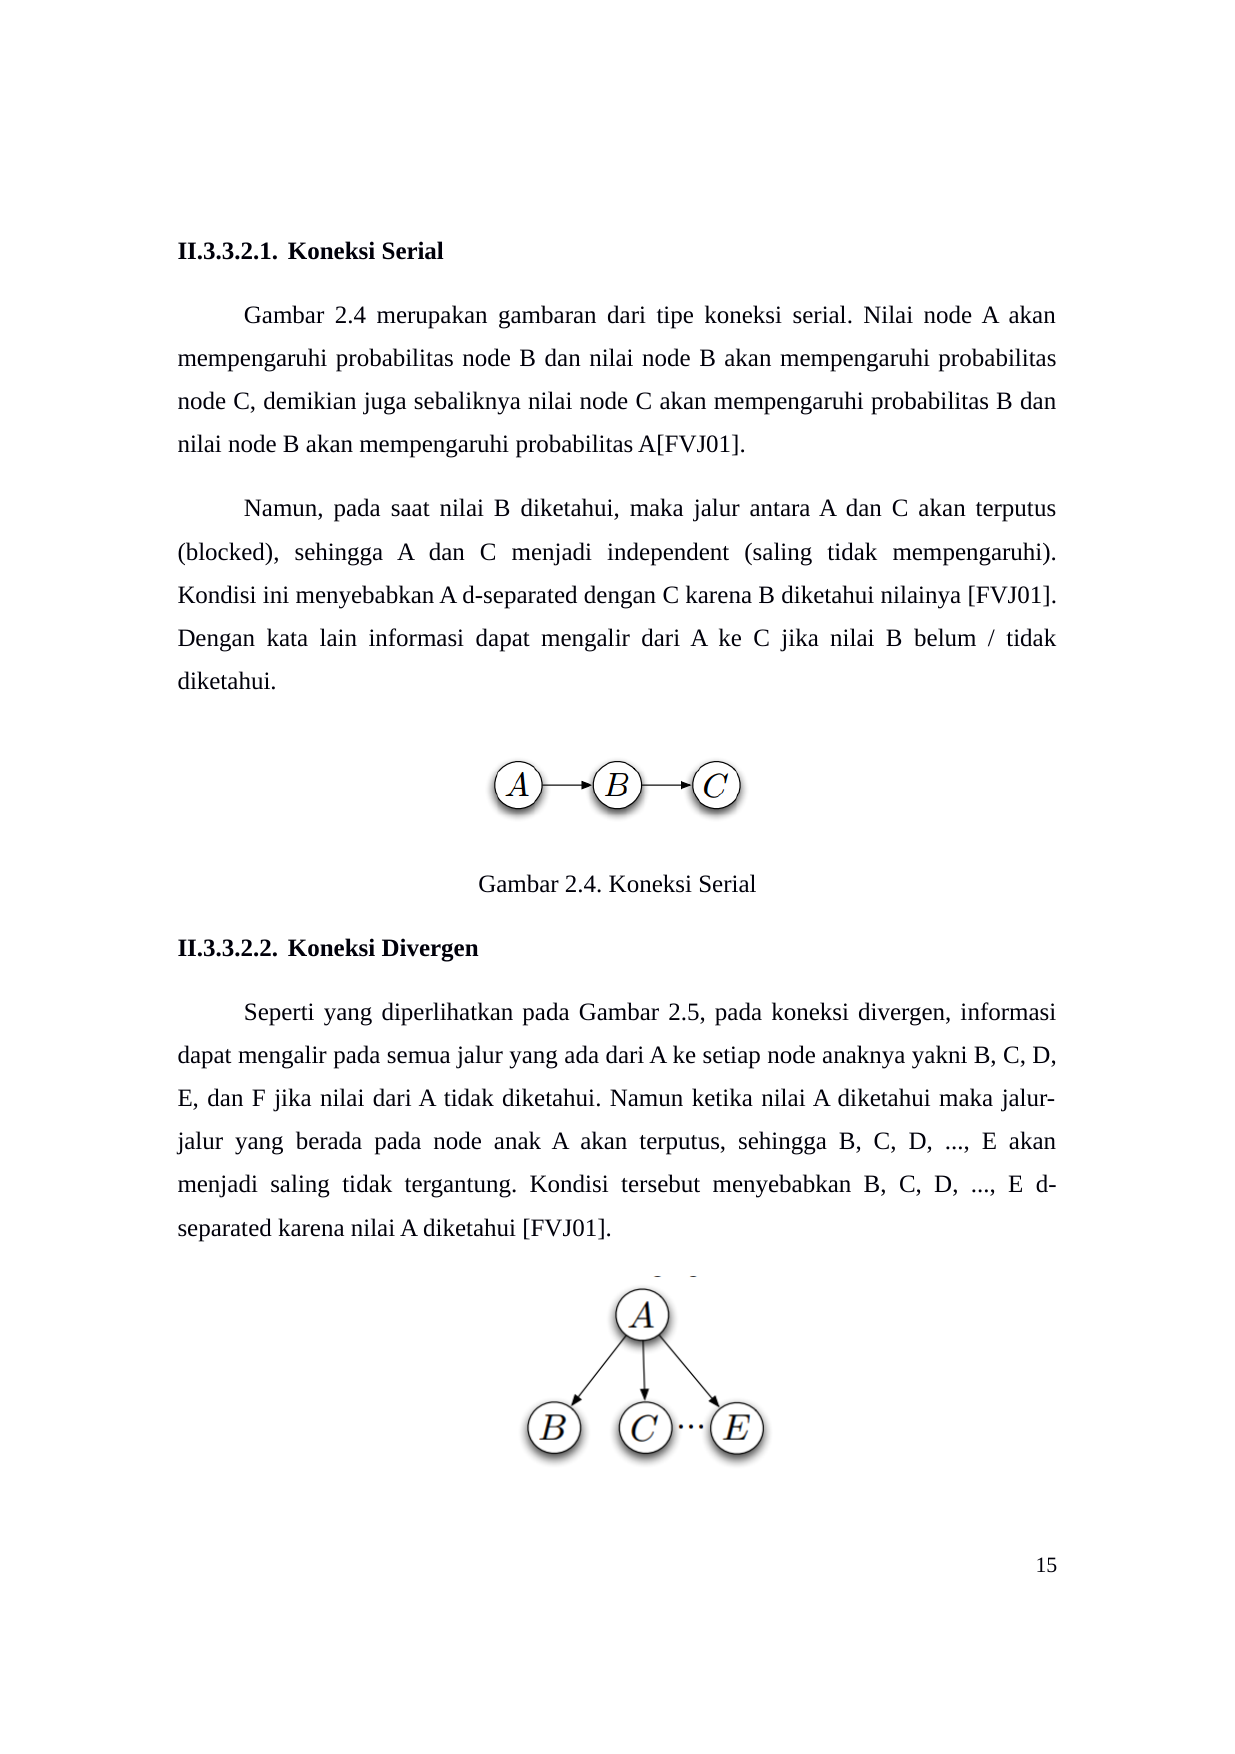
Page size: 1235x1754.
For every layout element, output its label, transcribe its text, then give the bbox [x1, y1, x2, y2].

text Seperti yang diperlihatkan pada Gambar 2.5, pada koneksi divergen, informasi dapat mengalir pada semua jalur yang ada dari A ke setiap node anaknya yakni B, C, D, E, dan F jika nilai dari A tidak diketahui. Namun ketika nilai A diketahui maka jalur-jalur yang berada pada node anak A akan terputus, sehingga B, C, D, ..., E akan menjadi saling tidak tergantung. Kondisi tersebut menyebabkan B, C, D, ..., E d-separated karena nilai A diketahui [FVJ01]. [177, 997, 1057, 1241]
text Namun, pada saat nilai B diketahui, maka jalur antara A dan C akan terputus (blocked), sehingga A dan C menjadi independent (saling tidak mempengaruhi). Kondisi ini menyebabkan A d-separated dengan C karena B diketahui nilainya [FVJ01]. Dengan kata lain informasi dapat mengalir dari A ke C jika nilai B belum / tidak diketahui. [177, 493, 1057, 695]
text Gambar 2.4 merupakan gambaran dari tipe koneksi serial. Nilai node A akan mempengaruhi probabilitas node B dan nilai node B akan mempengaruhi probabilitas node C, demikian juga sebaliknya nilai node C akan mempengaruhi probabilitas B dan nilai node B akan mempengaruhi probabilitas A[FVJ01]. [177, 300, 1057, 458]
text Gambar 2.4. Koneksi Serial [177, 869, 1057, 898]
subtitle Koneksi Divergen [177, 933, 1057, 962]
subtitle Koneksi Serial [177, 236, 1057, 265]
picture [479, 730, 755, 836]
picture [514, 1276, 778, 1475]
